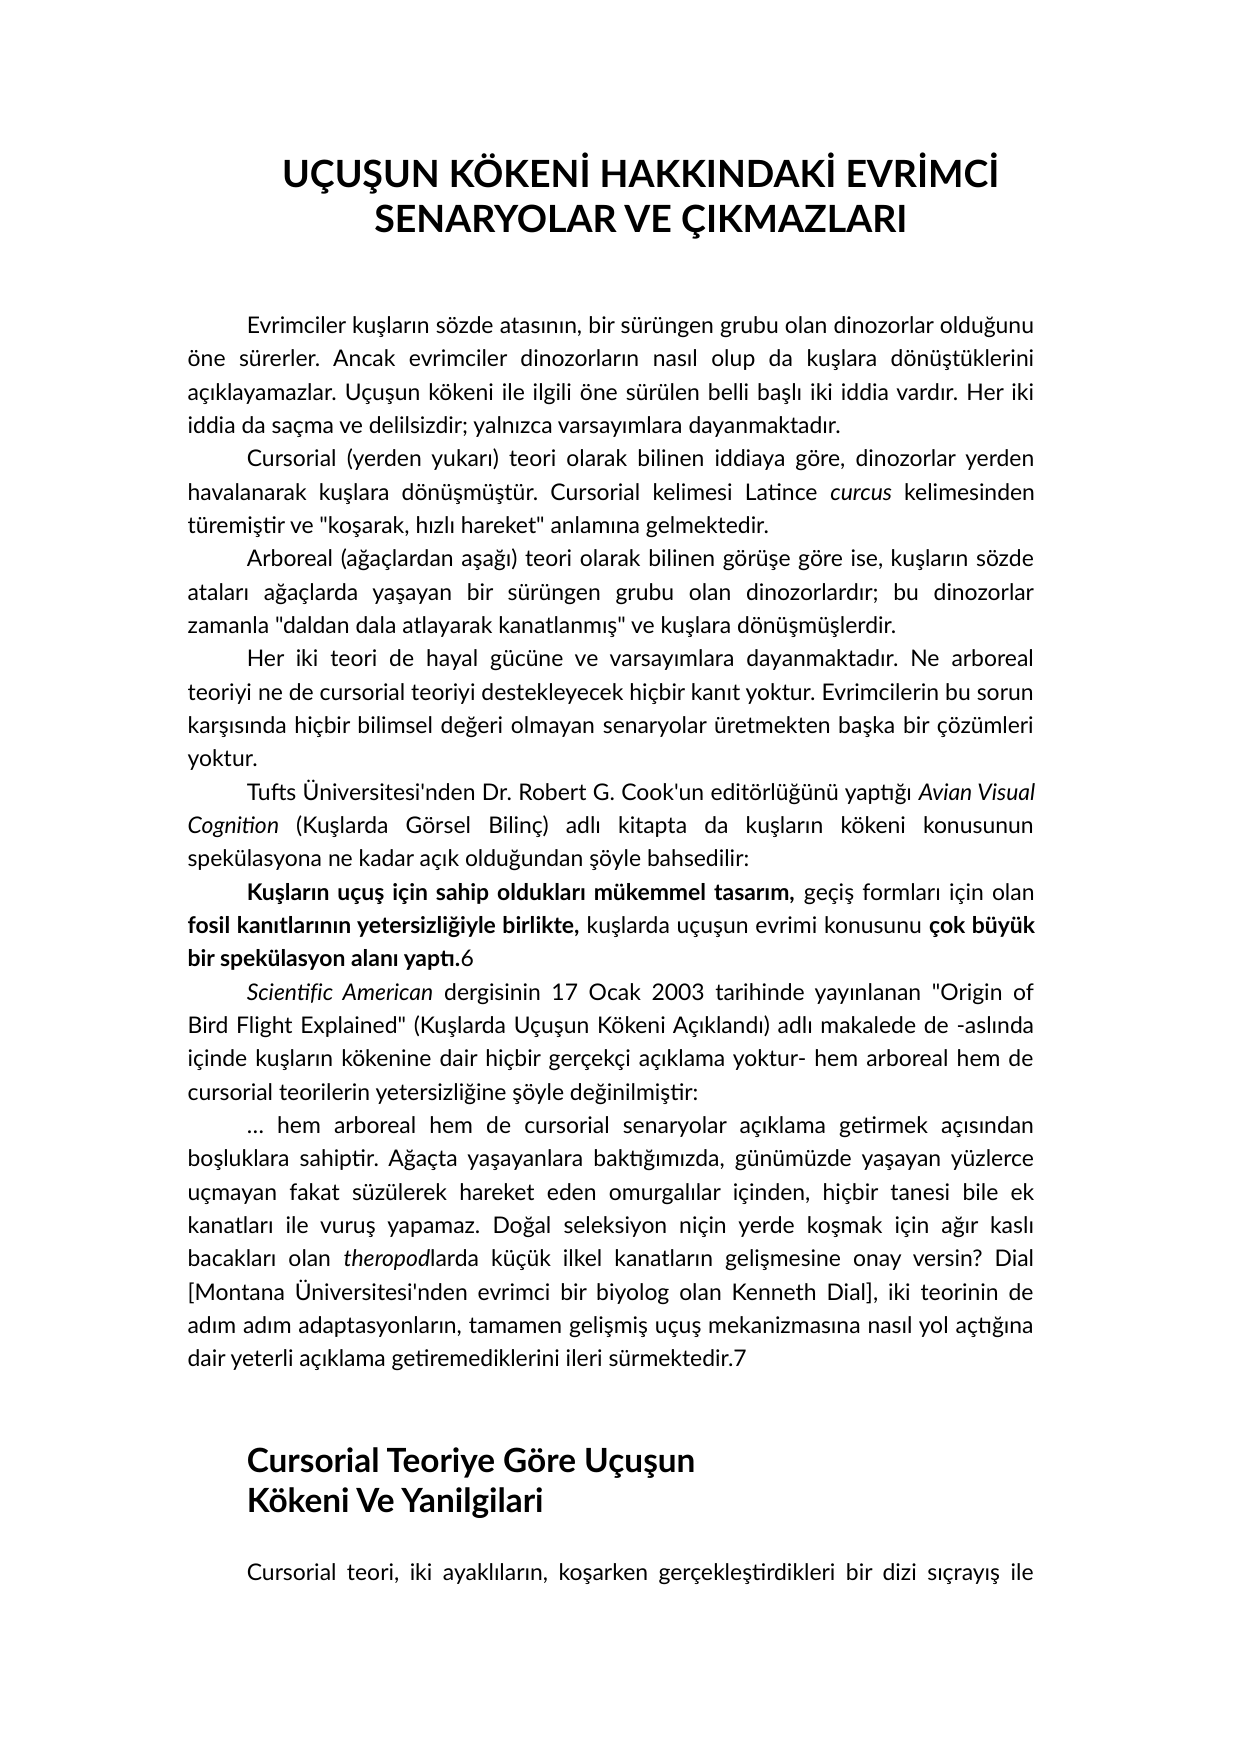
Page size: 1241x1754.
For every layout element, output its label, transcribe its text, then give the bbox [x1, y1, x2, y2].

text Cursorial teori, iki ayaklıların, koşarken gerçekleştirdikleri bir dizi sıçrayış ile [187, 1553, 1035, 1587]
subtitle UÇUŞUN KÖKENİ HAKKINDAKİ EVRİMCİ SENARYOLAR VE ÇIKMAZLARI [247, 150, 1035, 240]
text Scientific American dergisinin 17 Ocak 2003 tarihinde yayınlanan "Origin of Bird Flight Explained" (Kuşlarda Uçuşun Kökeni Açıklandı) adlı makalede de -aslında içinde kuşların kökenine dair hiçbir gerçekçi açıklama yoktur- hem arboreal hem de cursorial teorilerin yetersizliğine şöyle değinilmiştir: [187, 973, 1035, 1107]
text Arboreal (ağaçlardan aşağı) teori olarak bilinen görüşe göre ise, kuşların sözde ataları ağaçlarda yaşayan bir sürüngen grubu olan dinozorlardır; bu dinozorlar zamanla "daldan dala atlayarak kanatlanmış" ve kuşlara dönüşmüşlerdir. [187, 540, 1035, 640]
text Kuşların uçuş için sahip oldukları mükemmel tasarım, geçiş formları için olan fosil kanıtlarının yetersizliğiyle birlikte, kuşlarda uçuşun evrimi konusunu çok büyük bir spekülasyon alanı yaptı.6 [187, 873, 1035, 973]
text Cursorial (yerden yukarı) teori olarak bilinen iddiaya göre, dinozorlar yerden havalanarak kuşlara dönüşmüştür. Cursorial kelimesi Latince curcus kelimesinden türemiştir ve "koşarak, hızlı hareket" anlamına gelmektedir. [187, 440, 1035, 540]
subtitle Cursorial Teoriye Göre Uçuşun [187, 1440, 1035, 1480]
text Tufts Üniversitesi'nden Dr. Robert G. Cook'un editörlüğünü yaptığı Avian Visual Cognition (Kuşlarda Görsel Bilinç) adlı kitapta da kuşların kökeni konusunun spekülasyona ne kadar açık olduğundan şöyle bahsedilir: [187, 773, 1035, 873]
text Her iki teori de hayal gücüne ve varsayımlara dayanmaktadır. Ne arboreal teoriyi ne de cursorial teoriyi destekleyecek hiçbir kanıt yoktur. Evrimcilerin bu sorun karşısında hiçbir bilimsel değeri olmayan senaryolar üretmekten başka bir çözümleri yoktur. [187, 640, 1035, 773]
text … hem arboreal hem de cursorial senaryolar açıklama getirmek açısından boşluklara sahiptir. Ağaçta yaşayanlara baktığımızda, günümüzde yaşayan yüzlerce uçmayan fakat süzülerek hareket eden omurgalılar içinden, hiçbir tanesi bile ek kanatları ile vuruş yapamaz. Doğal seleksiyon niçin yerde koşmak için ağır kaslı bacakları olan theropodlarda küçük ilkel kanatların gelişmesine onay versin? Dial [Montana Üniversitesi'nden evrimci bir biyolog olan Kenneth Dial], iki teorinin de adım adım adaptasyonların, tamamen gelişmiş uçuş mekanizmasına nasıl yol açtığına dair yeterli açıklama getiremediklerini ileri sürmektedir.7 [187, 1107, 1035, 1373]
text Evrimciler kuşların sözde atasının, bir sürüngen grubu olan dinozorlar olduğunu öne sürerler. Ancak evrimciler dinozorların nasıl olup da kuşlara dönüştüklerini açıklayamazlar. Uçuşun kökeni ile ilgili öne sürülen belli başlı iki iddia vardır. Her iki iddia da saçma ve delilsizdir; yalnızca varsayımlara dayanmaktadır. [187, 307, 1035, 440]
subtitle Kökeni Ve Yanilgilari [187, 1480, 1035, 1520]
